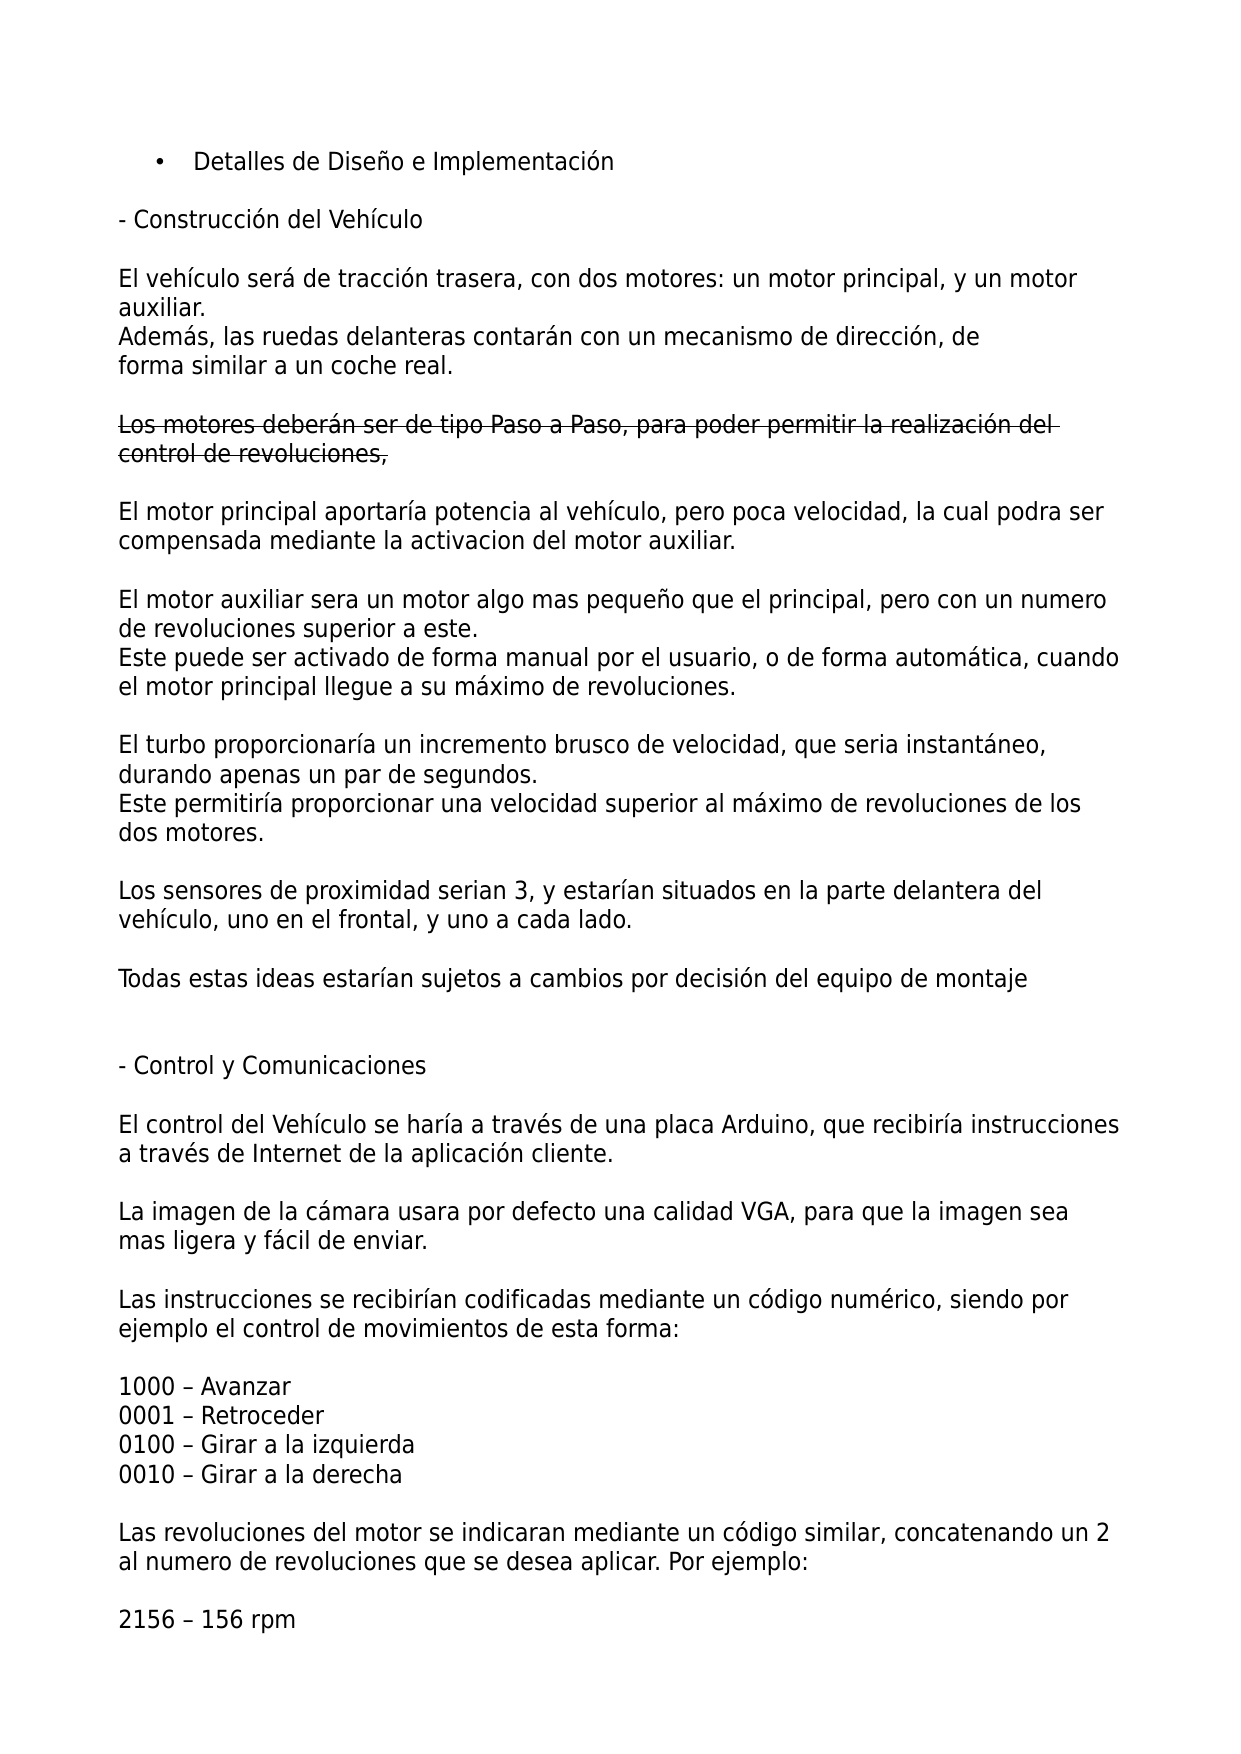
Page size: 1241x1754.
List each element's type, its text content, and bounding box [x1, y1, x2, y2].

text Las instrucciones se recibirían codificadas mediante un código numérico, siendo por ejemplo el control de movimientos de esta forma: [118, 1285, 1122, 1343]
text Todas estas ideas estarían sujetos a cambios por decisión del equipo de montaje [118, 964, 1122, 993]
text 0010 – Girar a la derecha [118, 1460, 1122, 1489]
text 2156 – 156 rpm [118, 1606, 1122, 1635]
text 1000 – Avanzar [118, 1372, 1122, 1401]
text - Control y Comunicaciones [118, 1051, 1122, 1081]
text Este permitiría proporcionar una velocidad superior al máximo de revoluciones de los dos motores. [118, 789, 1122, 847]
text El control del Vehículo se haría a través de una placa Arduino, que recibiría instrucciones a través de Internet de la aplicación cliente. [118, 1110, 1122, 1168]
text Este puede ser activado de forma manual por el usuario, o de forma automática, cuando el motor principal llegue a su máximo de revoluciones. [118, 643, 1122, 701]
text La imagen de la cámara usara por defecto una calidad VGA, para que la imagen sea mas ligera y fácil de enviar. [118, 1197, 1122, 1256]
text El turbo proporcionaría un incremento brusco de velocidad, que seria instantáneo, durando apenas un par de segundos. [118, 731, 1122, 789]
text El motor principal aportaría potencia al vehículo, pero poca velocidad, la cual podra ser compensada mediante la activacion del motor auxiliar. [118, 497, 1122, 556]
text Además, las ruedas delanteras contarán con un mecanismo de dirección, de [118, 322, 1122, 351]
text 0001 – Retroceder [118, 1401, 1122, 1431]
text Los sensores de proximidad serian 3, y estarían situados en la parte delantera del vehículo, uno en el frontal, y uno a cada lado. [118, 876, 1122, 935]
text Las revoluciones del motor se indicaran mediante un código similar, concatenando un 2 al numero de revoluciones que se desea aplicar. Por ejemplo: [118, 1518, 1122, 1576]
text El motor auxiliar sera un motor algo mas pequeño que el principal, pero con un numero de revoluciones superior a este. [118, 585, 1122, 643]
list Detalles de Diseño e Implementación [156, 147, 1122, 176]
text El vehículo será de tracción trasera, con dos motores: un motor principal, y un motor auxiliar. [118, 264, 1122, 322]
text Los motores deberán ser de tipo Paso a Paso, para poder permitir la realización del control de revoluciones, [118, 410, 1122, 468]
text - Construcción del Vehículo [118, 206, 1122, 235]
text forma similar a un coche real. [118, 351, 1122, 381]
text 0100 – Girar a la izquierda [118, 1431, 1122, 1460]
